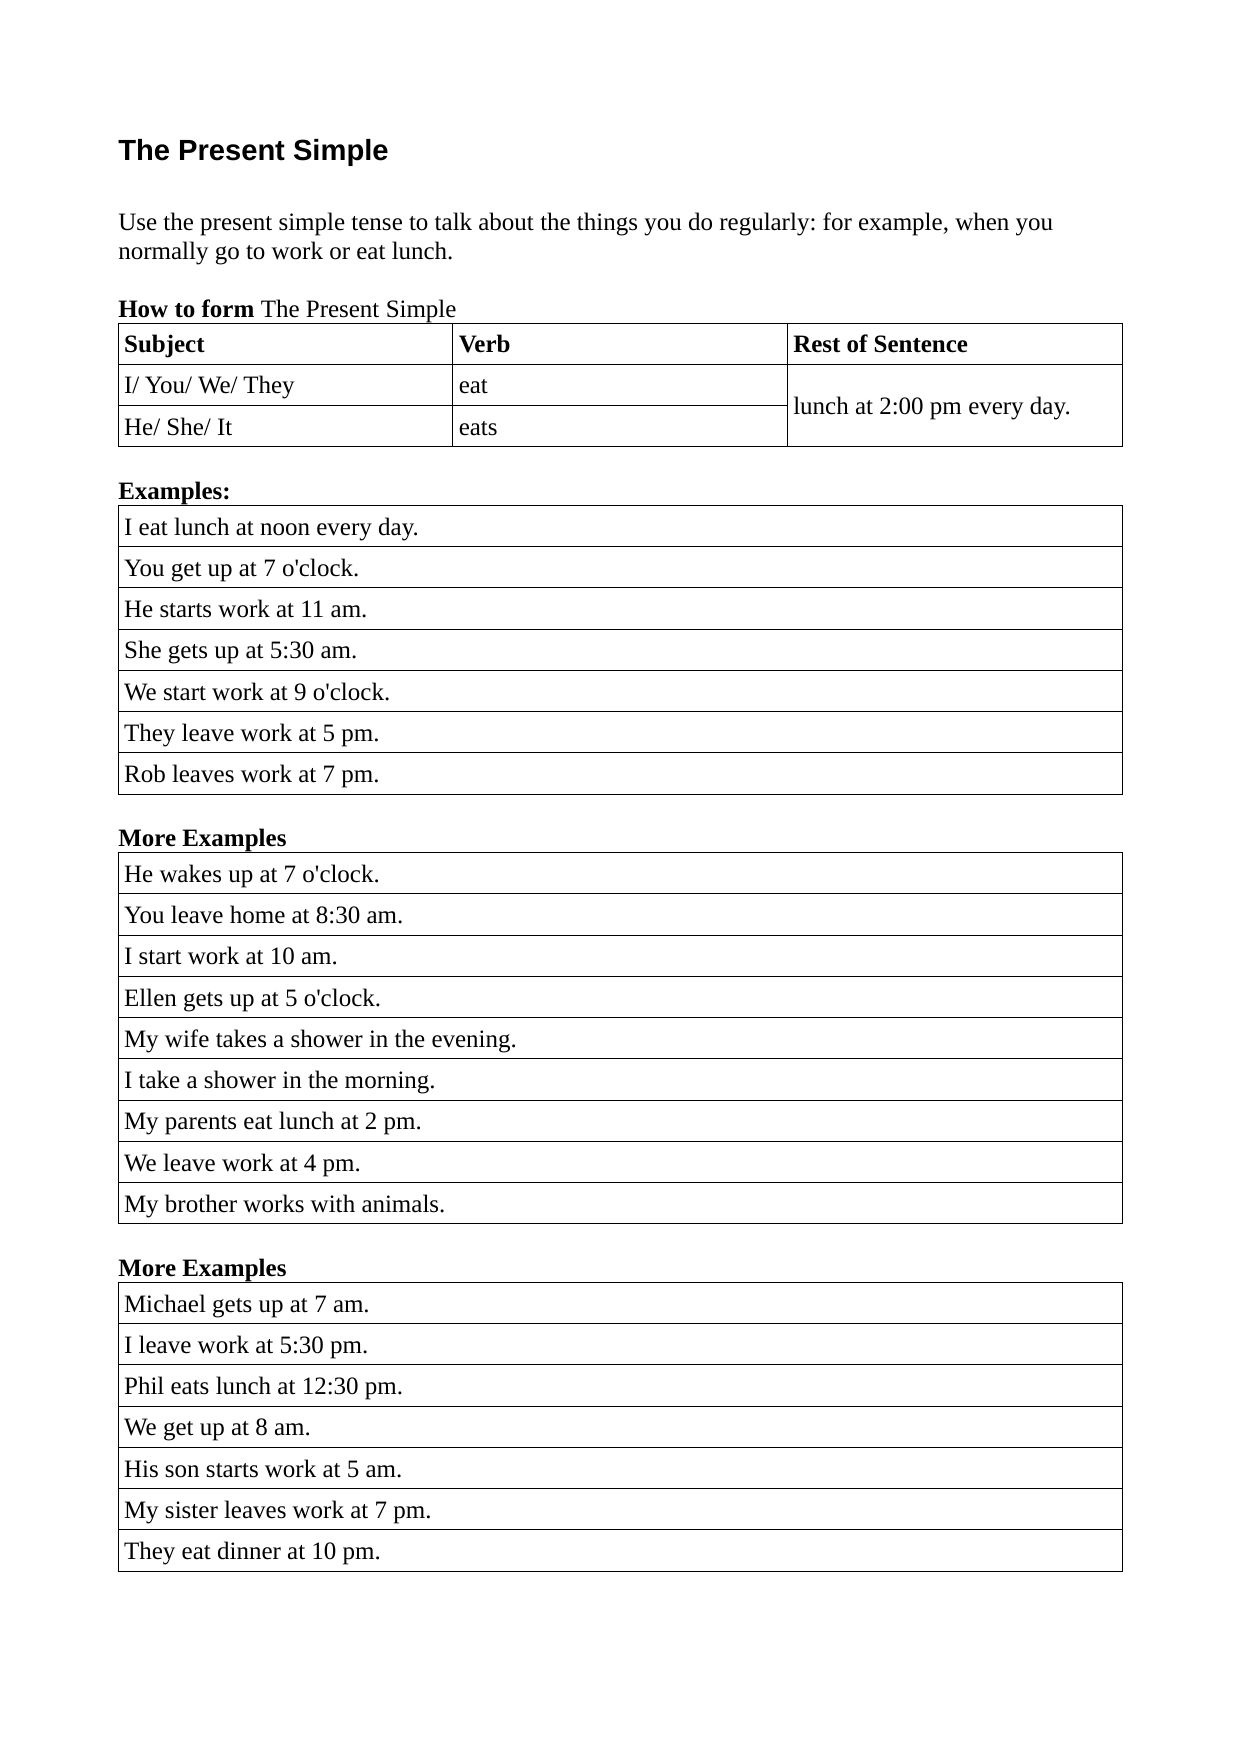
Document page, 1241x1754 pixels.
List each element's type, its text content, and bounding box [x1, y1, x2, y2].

text Examples: [118, 476, 1122, 505]
table_header Verb [453, 324, 787, 364]
table_cell eats [453, 406, 787, 446]
table_cell You get up at 7 o'clock. [119, 547, 1122, 587]
table_header I eat lunch at noon every day. [119, 506, 1122, 546]
table_cell I leave work at 5:30 pm. [119, 1324, 1122, 1364]
table_header Subject [119, 324, 452, 364]
table_cell I take a shower in the morning. [119, 1059, 1122, 1099]
text How to form The Present Simple [118, 294, 1122, 322]
table_cell They leave work at 5 pm. [119, 712, 1122, 752]
table_cell I/ You/ We/ They [119, 365, 452, 405]
text Use the present simple tense to talk about the things you do regularly: for example, when you normally go to work or eat lunch. [118, 207, 1122, 265]
table_cell We get up at 8 am. [119, 1407, 1122, 1447]
table_cell Rob leaves work at 7 pm. [119, 753, 1122, 793]
text More Examples [118, 1253, 1122, 1282]
text More Examples [118, 823, 1122, 852]
table_header Michael gets up at 7 am. [119, 1283, 1122, 1323]
table_cell My sister leaves work at 7 pm. [119, 1489, 1122, 1529]
table_cell He/ She/ It [119, 406, 452, 446]
table_cell His son starts work at 5 am. [119, 1448, 1122, 1488]
table_cell She gets up at 5:30 am. [119, 630, 1122, 670]
subtitle The Present Simple [118, 133, 1122, 166]
table_header Rest of Sentence [788, 324, 1122, 364]
table_cell Phil eats lunch at 12:30 pm. [119, 1365, 1122, 1406]
table_cell You leave home at 8:30 am. [119, 894, 1122, 934]
table_cell My parents eat lunch at 2 pm. [119, 1101, 1122, 1141]
table_cell We start work at 9 o'clock. [119, 671, 1122, 711]
table_cell eat [453, 365, 787, 405]
table_cell My wife takes a shower in the evening. [119, 1018, 1122, 1058]
table_cell I start work at 10 am. [119, 936, 1122, 976]
table_cell He starts work at 11 am. [119, 588, 1122, 628]
table_cell We leave work at 4 pm. [119, 1142, 1122, 1182]
table_cell lunch at 2:00 pm every day. [788, 365, 1122, 446]
table_cell Ellen gets up at 5 o'clock. [119, 977, 1122, 1017]
table_header He wakes up at 7 o'clock. [119, 853, 1122, 893]
table_cell My brother works with animals. [119, 1183, 1122, 1223]
table_cell They eat dinner at 10 pm. [119, 1530, 1122, 1571]
